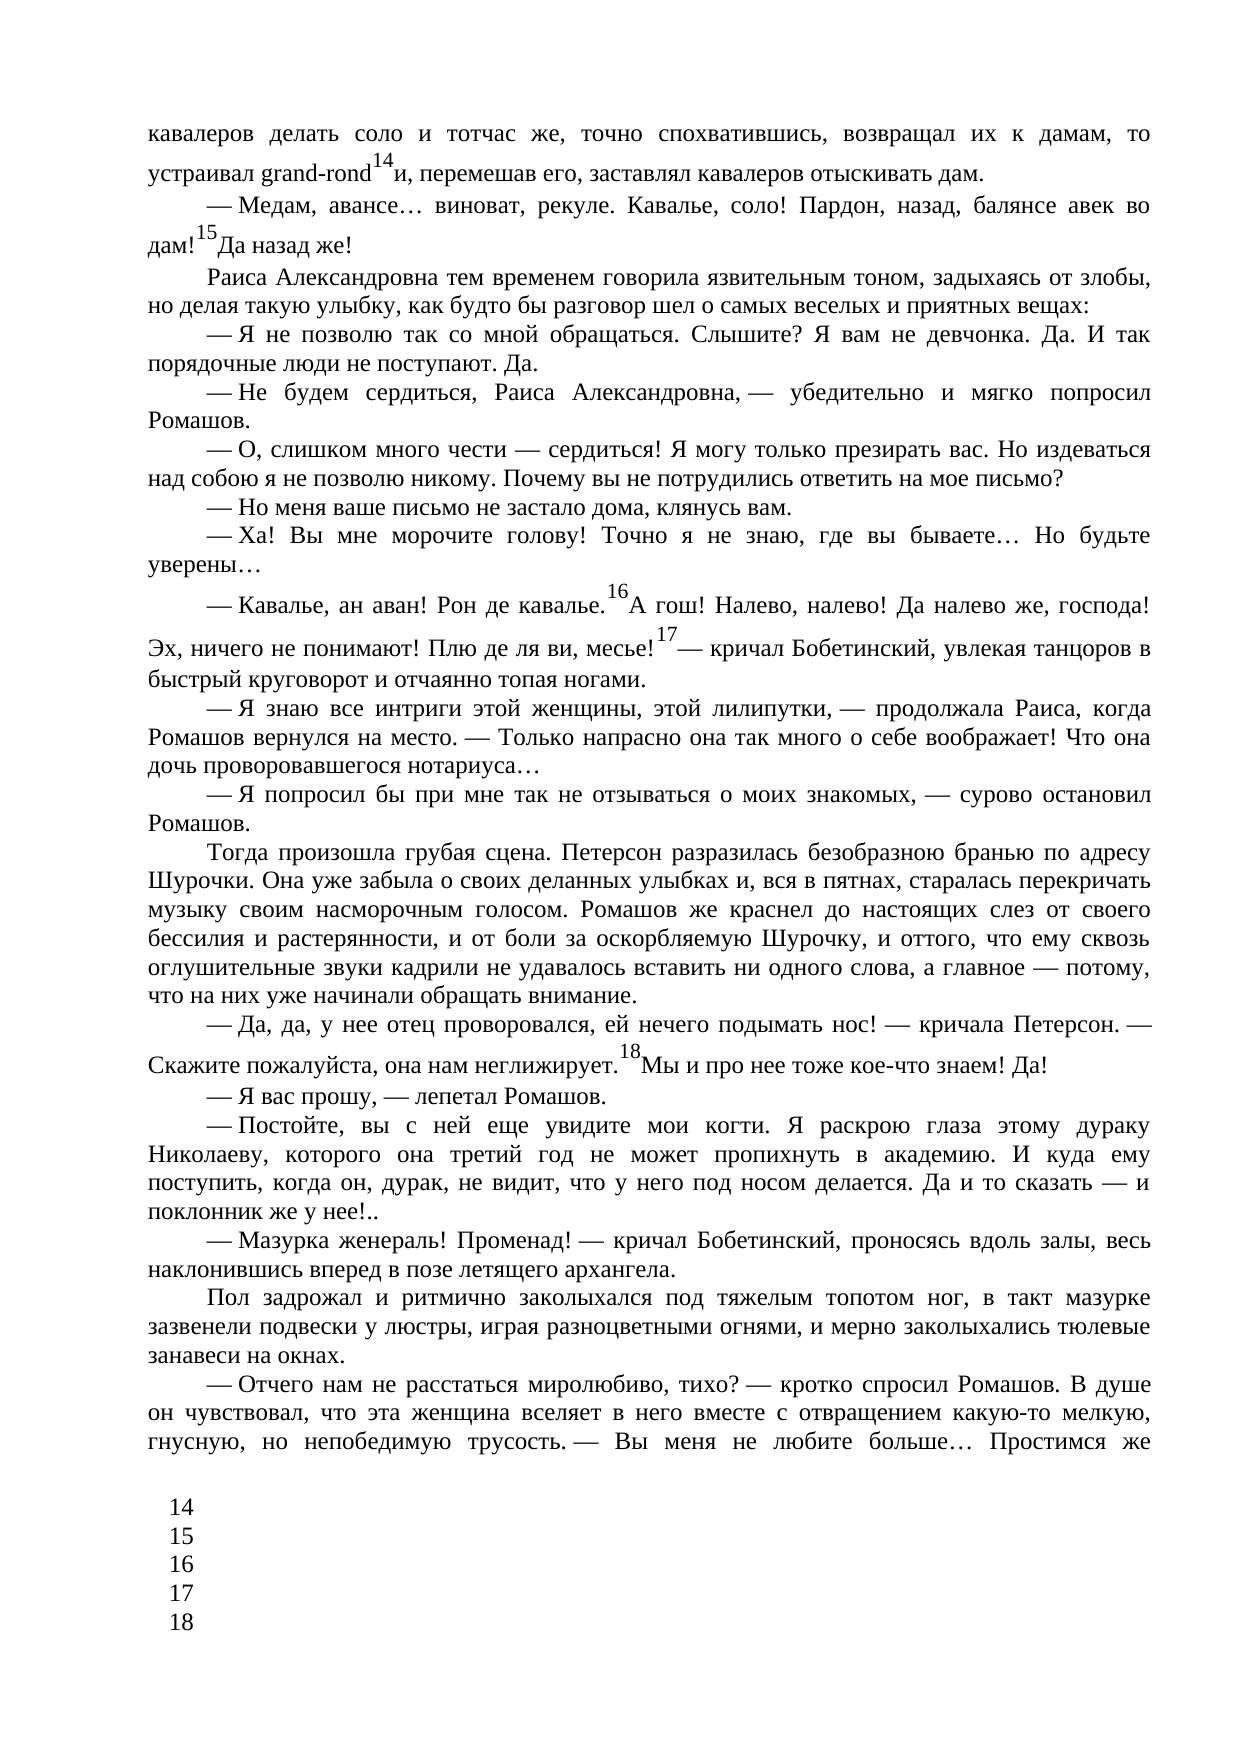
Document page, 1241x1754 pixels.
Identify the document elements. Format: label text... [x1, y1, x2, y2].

text — Я знаю все интриги этой женщины, этой лилипутки, — продолжала Раиса, когда Ромашов вернулся на место. — Только напрасно она так много о себе воображает! Что она дочь проворовавшегося нотариуса… [148, 693, 1152, 779]
text — Мазурка женераль! Променад! — кричал Бобетинский, проносясь вдоль залы, весь наклонившись вперед в позе летящего архангела. [148, 1225, 1152, 1282]
text Пол задрожал и ритмично заколыхался под тяжелым топотом ног, в такт мазурке зазвенели подвески у люстры, играя разноцветными огнями, и мерно заколыхались тюлевые занавеси на окнах. [148, 1282, 1152, 1369]
text — Медам, авансе… виноват, рекуле. Кавалье, соло! Пардон, назад, балянсе авек во дам!Да назад же! [148, 190, 1152, 262]
text — Я попросил бы при мне так не отзываться о моих знакомых, — сурово остановил Ромашов. [148, 779, 1152, 837]
text Раиса Александровна тем временем говорила язвительным тоном, задыхаясь от злобы, но делая такую улыбку, как будто бы разговор шел о самых веселых и приятных вещах: [148, 262, 1152, 319]
text — Но меня ваше письмо не застало дома, клянусь вам. [148, 492, 1152, 521]
text — Я вас прошу, — лепетал Ромашов. [148, 1081, 1152, 1110]
text — Постойте, вы с ней еще увидите мои когти. Я раскрою глаза этому дураку Николаеву, которого она третий год не может пропихнуть в академию. И куда ему поступить, когда он, дурак, не видит, что у него под носом делается. Да и то сказать — и поклонник же у нее!.. [148, 1110, 1152, 1225]
text — Я не позволю так со мной обращаться. Слышите? Я вам не девчонка. Да. И так порядочные люди не поступают. Да. [148, 319, 1152, 377]
text Тогда произошла грубая сцена. Петерсон разразилась безобразною бранью по адресу Шурочки. Она уже забыла о своих деланных улыбках и, вся в пятнах, старалась перекричать музыку своим насморочным голосом. Ромашов же краснел до настоящих слез от своего бессилия и растерянности, и от боли за оскорбляемую Шурочку, и оттого, что ему сквозь оглушительные звуки кадрили не удавалось вставить ни одного слова, а главное — потому, что на них уже начинали обращать внимание. [148, 837, 1152, 1009]
text — Отчего нам не расстаться миролюбиво, тихо? — кротко спросил Ромашов. В душе он чувствовал, что эта женщина вселяет в него вместе с отвращением какую-то мелкую, гнусную, но непобедимую трусость. — Вы меня не любите больше… Простимся же [148, 1369, 1152, 1455]
text — Не будем сердиться, Раиса Александровна, — убедительно и мягко попросил Ромашов. [148, 377, 1152, 434]
text кавалеров делать соло и тотчас же, точно спохватившись, возвращал их к дамам, то устраивал grand-rondи, перемешав его, заставлял кавалеров отыскивать дам. [148, 118, 1152, 190]
text — О, слишком много чести — сердиться! Я могу только презирать вас. Но издеваться над собою я не позволю никому. Почему вы не потрудились ответить на мое письмо? [148, 434, 1152, 492]
text — Ха! Вы мне морочите голову! Точно я не знаю, где вы бываете… Но будьте уверены… [148, 521, 1152, 578]
text — Кавалье, ан аван! Рон де кавалье.А гош! Налево, налево! Да налево же, господа! Эх, ничего не понимают! Плю де ля ви, месье!— кричал Бобетинский, увлекая танцоров в быстрый круговорот и отчаянно топая ногами. [148, 578, 1152, 693]
text — Да, да, у нее отец проворовался, ей нечего подымать нос! — кричала Петерсон. — Скажите пожалуйста, она нам неглижирует.Мы и про нее тоже кое-что знаем! Да! [148, 1009, 1152, 1081]
